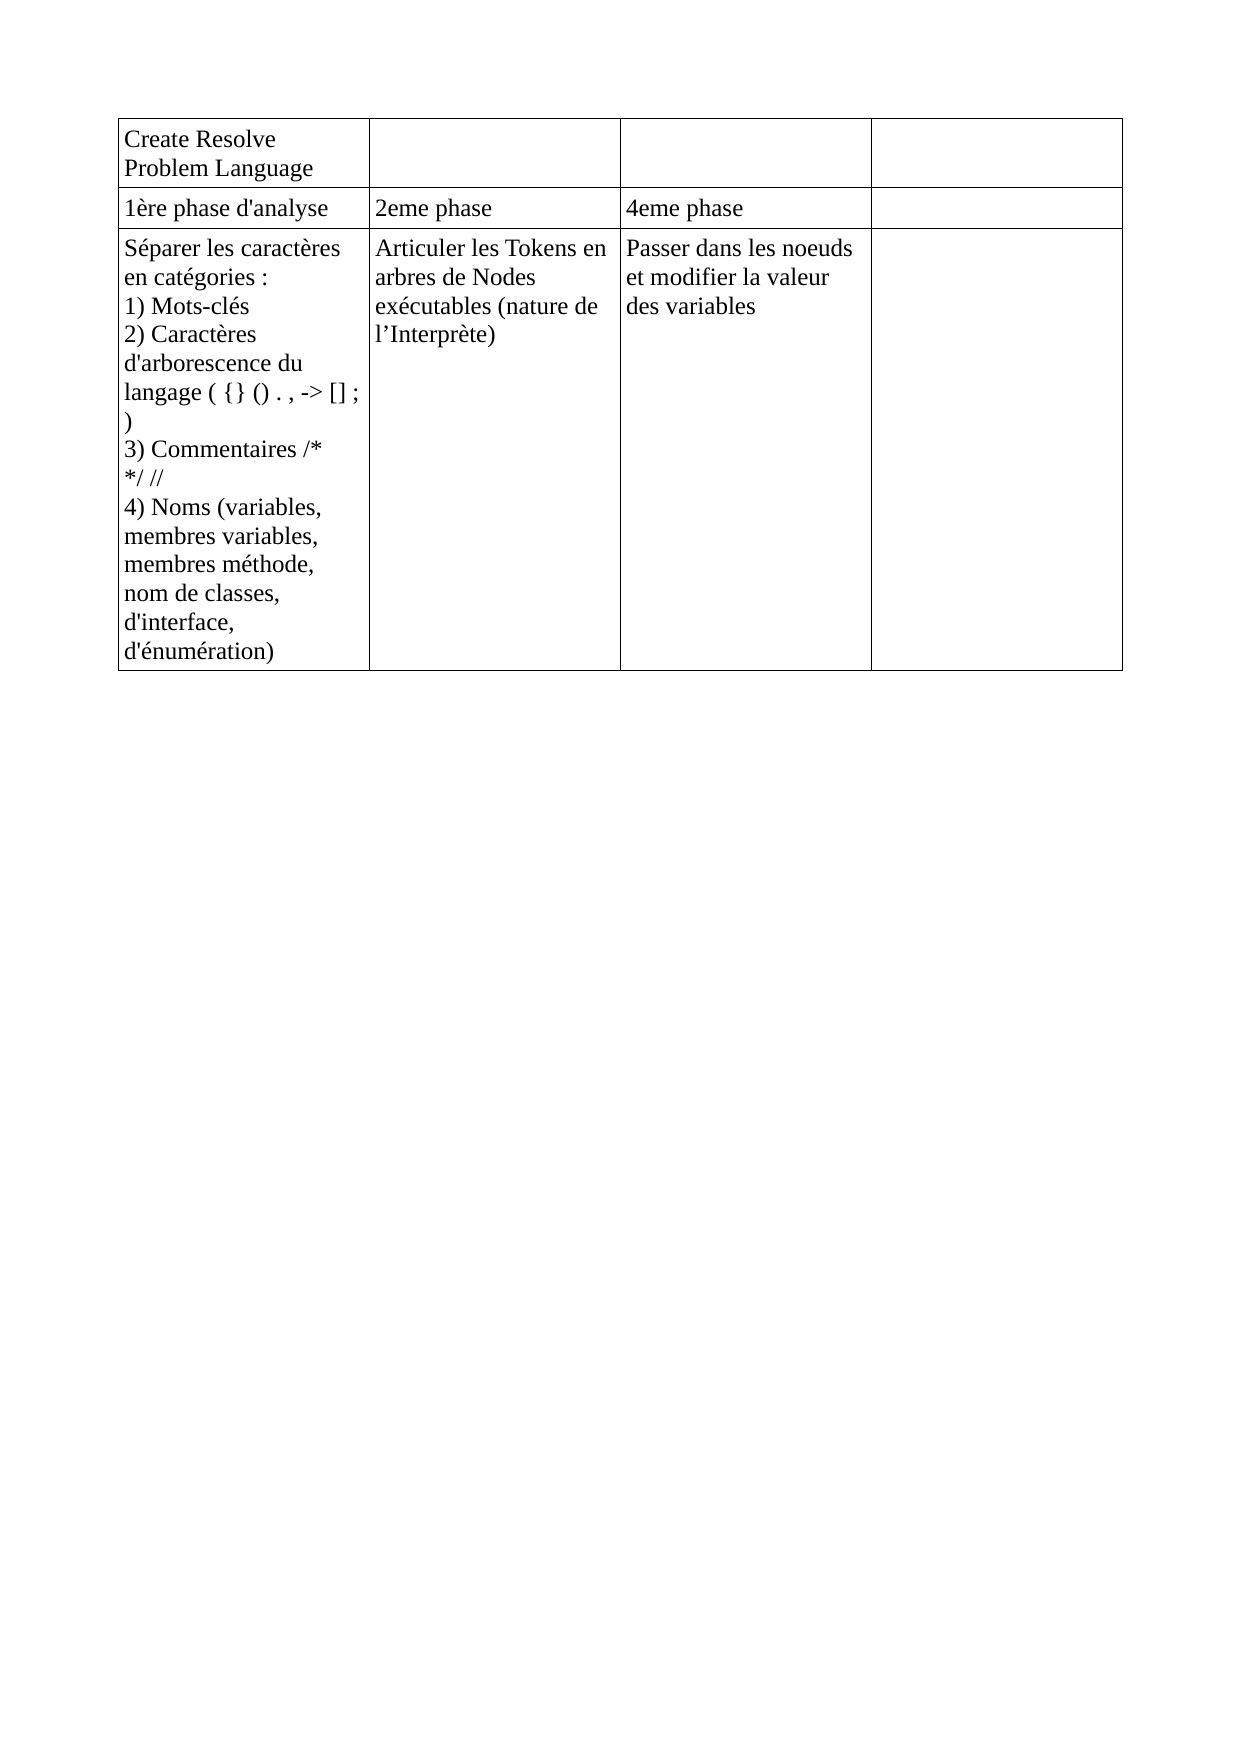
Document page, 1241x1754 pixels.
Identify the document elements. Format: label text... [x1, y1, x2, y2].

table_header [370, 119, 620, 187]
table_header Create Resolve Problem Language [119, 119, 369, 187]
table_cell 1ère phase d'analyse [119, 188, 369, 227]
table_cell 4eme phase [621, 188, 871, 227]
table_cell 2eme phase [370, 188, 620, 227]
table_cell [872, 229, 1122, 670]
table_header [621, 119, 871, 187]
table_cell [872, 188, 1122, 227]
table_cell Passer dans les noeuds et modifier la valeur des variables [621, 229, 871, 670]
table_header [872, 119, 1122, 187]
table_cell Articuler les Tokens en arbres de Nodes exécutables (nature de l’Interprète) [370, 229, 620, 670]
table_cell Séparer les caractères en catégories : 1) Mots-clés 2) Caractères d'arborescence du langage ( {} () . , -> [] ; ) 3) Commentaires /* */ // 4) Noms (variables, membres variables, membres méthode, nom de classes, d'interface, d'énumération) [119, 229, 369, 670]
